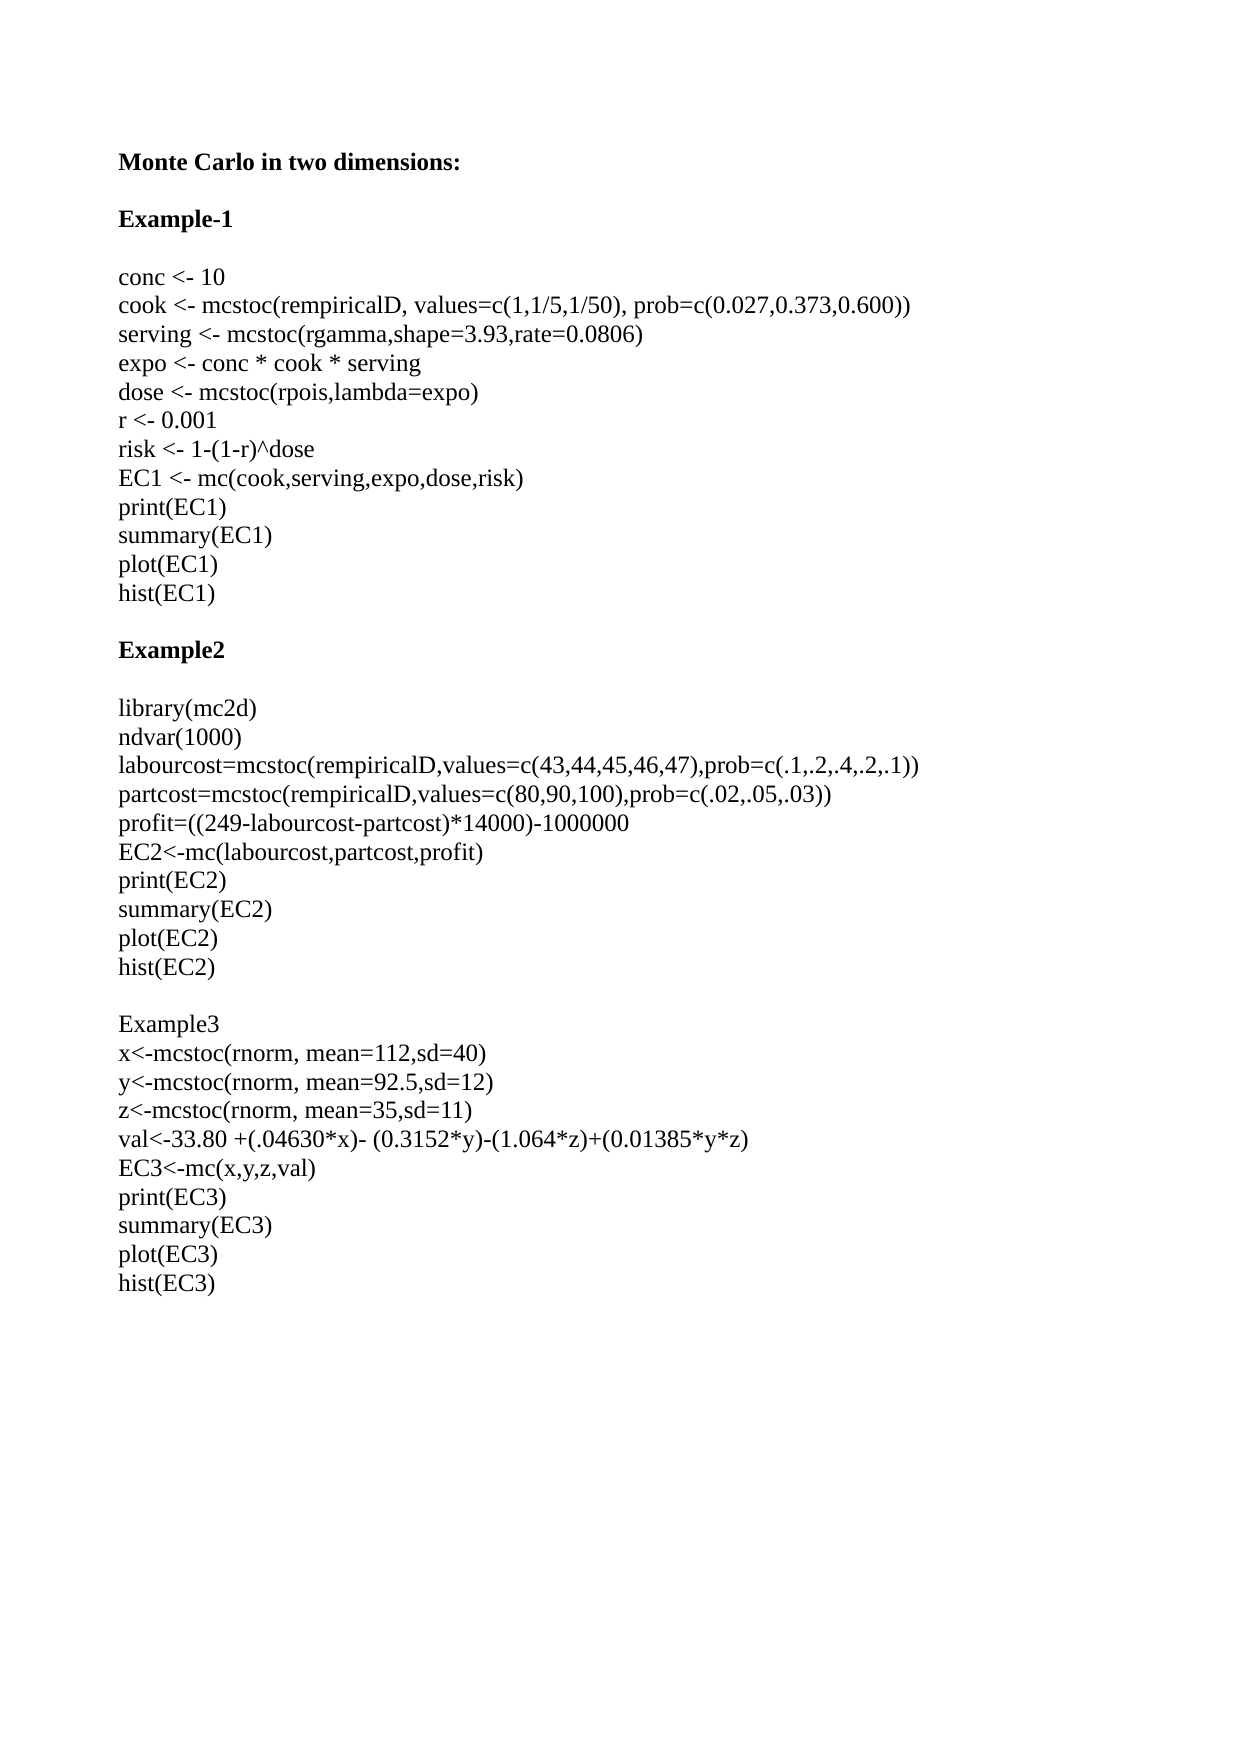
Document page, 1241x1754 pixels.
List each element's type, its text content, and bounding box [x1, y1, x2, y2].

text serving <- mcstoc(rgamma,shape=3.93,rate=0.0806) [118, 319, 1122, 348]
text y<-mcstoc(rnorm, mean=92.5,sd=12) [118, 1067, 1122, 1096]
text plot(EC2) [118, 923, 1122, 952]
text labourcost=mcstoc(rempiricalD,values=c(43,44,45,46,47),prob=c(.1,.2,.4,.2,.1)) [118, 751, 1122, 779]
text EC1 <- mc(cook,serving,expo,dose,risk) [118, 463, 1122, 492]
text hist(EC1) [118, 578, 1122, 607]
text library(mc2d) [118, 693, 1122, 722]
text plot(EC3) [118, 1239, 1122, 1268]
text summary(EC1) [118, 521, 1122, 549]
text conc <- 10 [118, 262, 1122, 291]
text dose <- mcstoc(rpois,lambda=expo) [118, 377, 1122, 406]
text z<-mcstoc(rnorm, mean=35,sd=11) [118, 1096, 1122, 1124]
text EC2<-mc(labourcost,partcost,profit) [118, 837, 1122, 866]
text print(EC2) [118, 866, 1122, 894]
text summary(EC2) [118, 894, 1122, 923]
text Example-1 [118, 204, 1122, 233]
text partcost=mcstoc(rempiricalD,values=c(80,90,100),prob=c(.02,.05,.03)) [118, 779, 1122, 808]
text cook <- mcstoc(rempiricalD, values=c(1,1/5,1/50), prob=c(0.027,0.373,0.600)) [118, 291, 1122, 319]
text Example3 [118, 1009, 1122, 1038]
text risk <- 1-(1-r)^dose [118, 434, 1122, 463]
text hist(EC2) [118, 952, 1122, 981]
text hist(EC3) [118, 1268, 1122, 1297]
text val<-33.80 +(.04630*x)- (0.3152*y)-(1.064*z)+(0.01385*y*z) [118, 1124, 1122, 1153]
text r <- 0.001 [118, 406, 1122, 434]
text ndvar(1000) [118, 722, 1122, 751]
text plot(EC1) [118, 549, 1122, 578]
text expo <- conc * cook * serving [118, 348, 1122, 377]
text x<-mcstoc(rnorm, mean=112,sd=40) [118, 1038, 1122, 1067]
text Example2 [118, 636, 1122, 664]
text profit=((249-labourcost-partcost)*14000)-1000000 [118, 808, 1122, 837]
text print(EC3) [118, 1182, 1122, 1211]
text Monte Carlo in two dimensions: [118, 147, 1122, 176]
text print(EC1) [118, 492, 1122, 521]
text summary(EC3) [118, 1211, 1122, 1239]
text EC3<-mc(x,y,z,val) [118, 1153, 1122, 1182]
